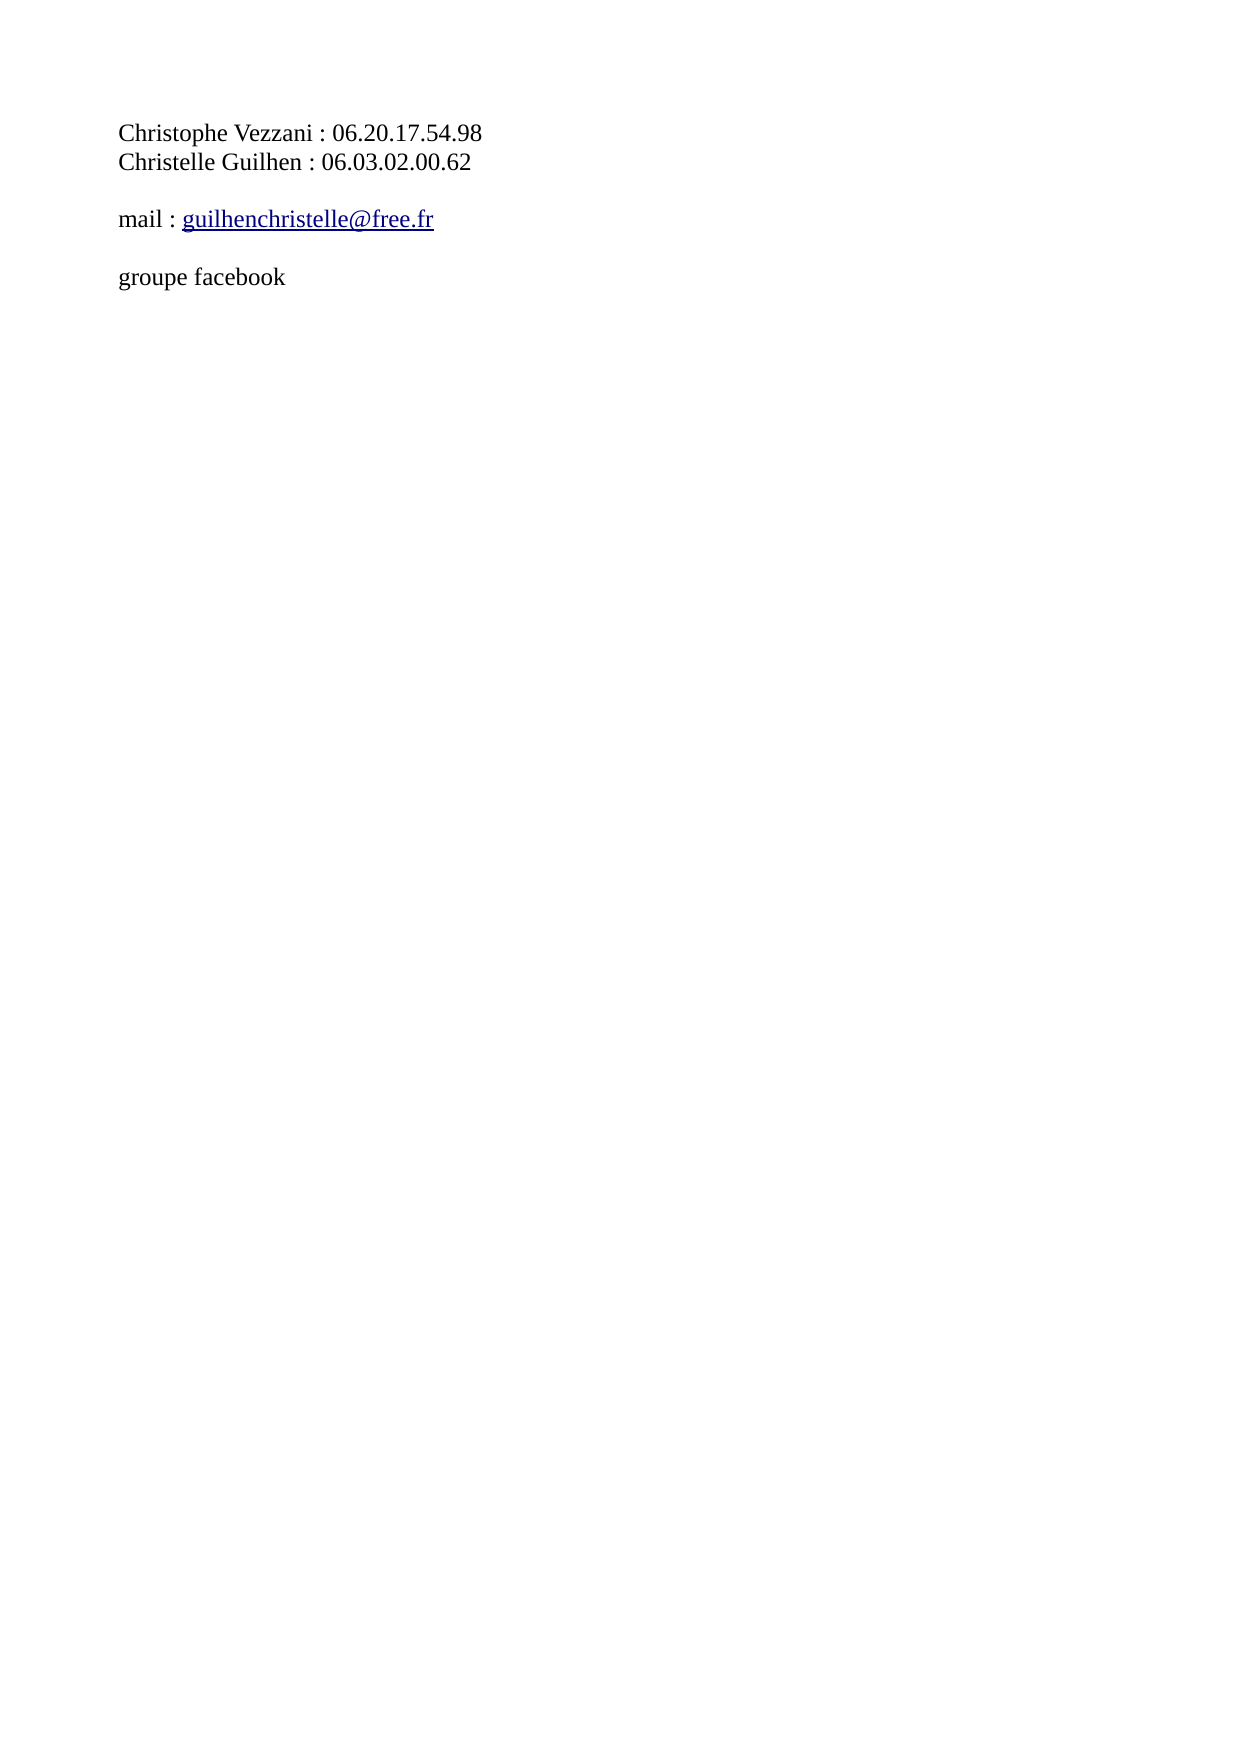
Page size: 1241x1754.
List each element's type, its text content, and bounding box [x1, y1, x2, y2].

text mail : guilhenchristelle@free.fr [118, 204, 1122, 233]
text groupe facebook [118, 262, 1122, 291]
text Christophe Vezzani : 06.20.17.54.98 [118, 118, 1122, 147]
text Christelle Guilhen : 06.03.02.00.62 [118, 147, 1122, 176]
